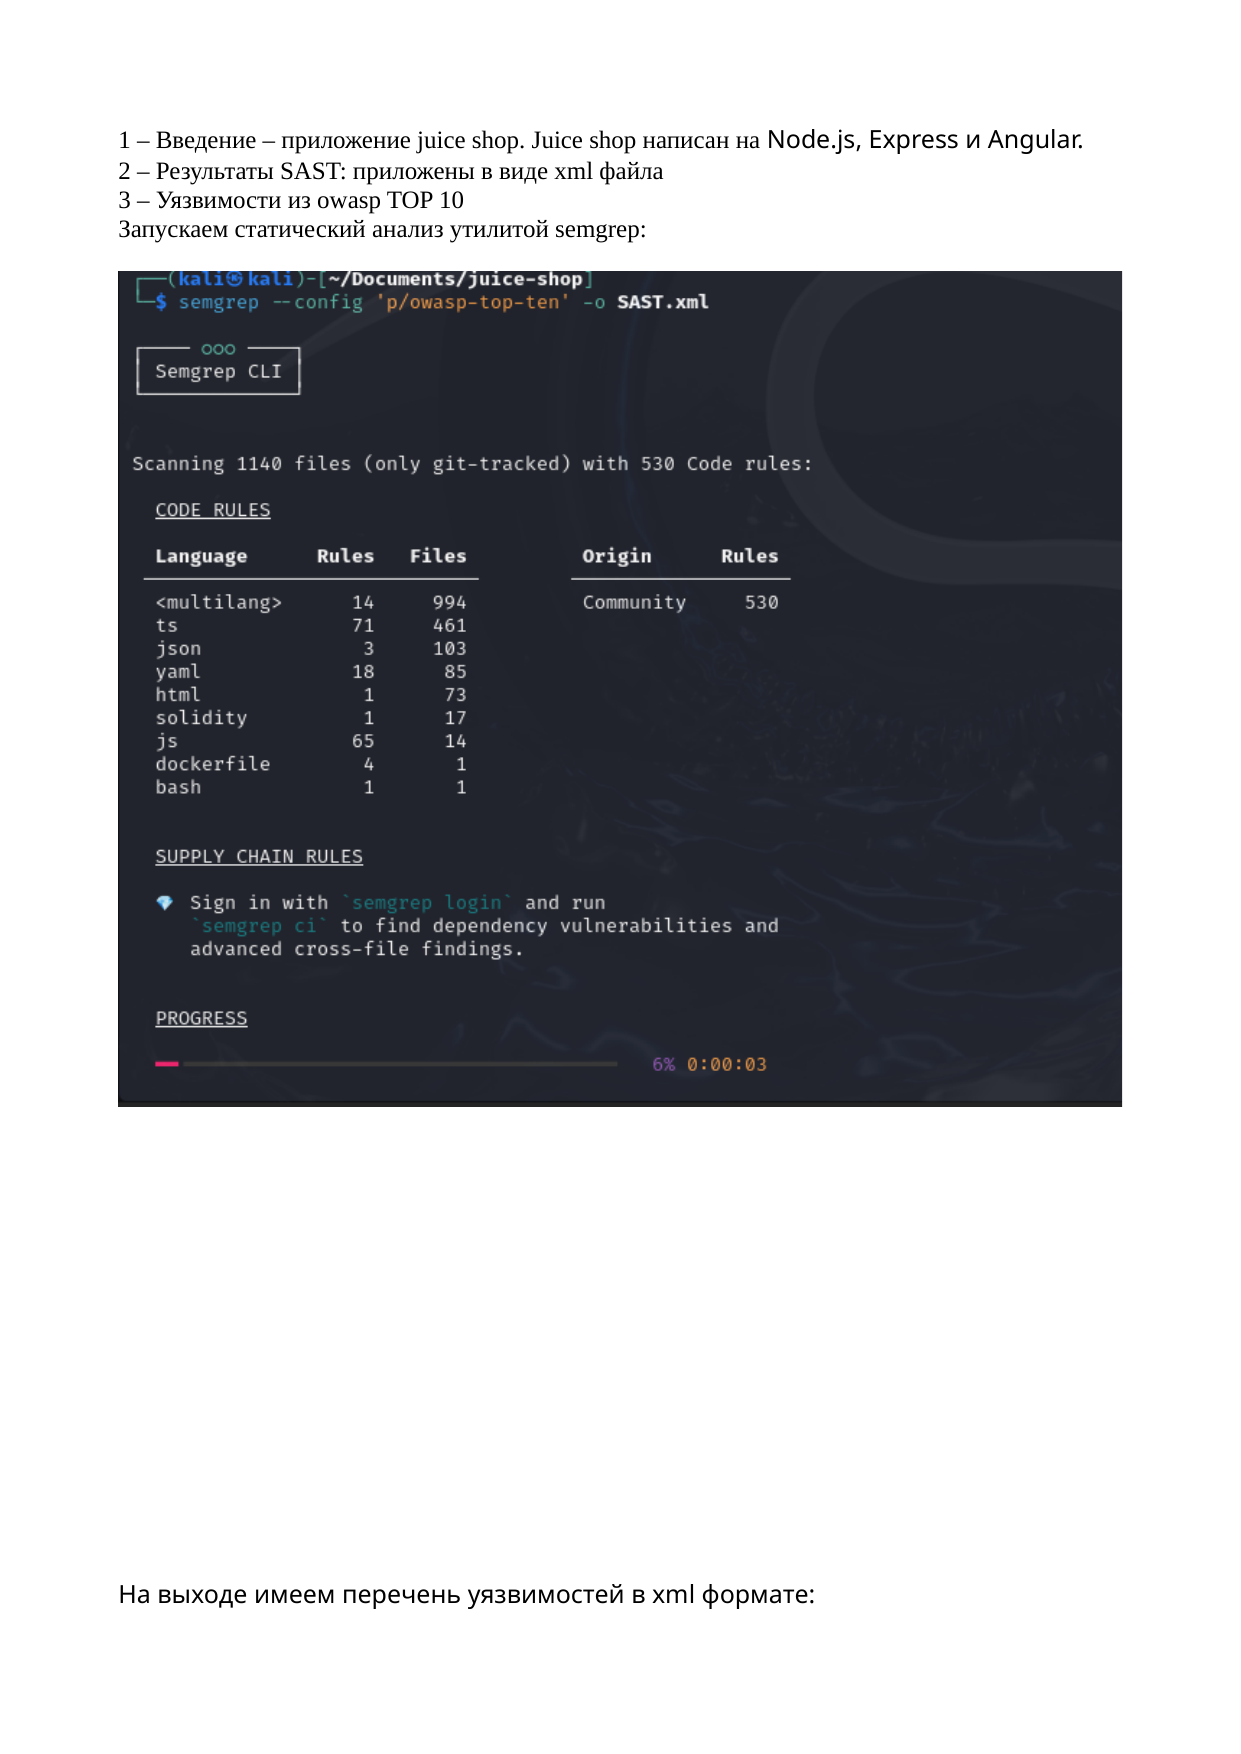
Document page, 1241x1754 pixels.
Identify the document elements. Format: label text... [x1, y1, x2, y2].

text 1 – Введение – приложение juice shop. Juice shop написан на Node.js, Express и Angular. [118, 118, 1122, 156]
text 3 – Уязвимости из owasp TOP 10 [118, 185, 1122, 214]
picture [118, 271, 1123, 1107]
text На выходе имеем перечень уязвимостей в xml формате: [118, 1577, 1122, 1611]
text 2 – Результаты SAST: приложены в виде xml файла [118, 156, 1122, 185]
text Запускаем статический анализ утилитой semgrep: [118, 214, 1122, 243]
